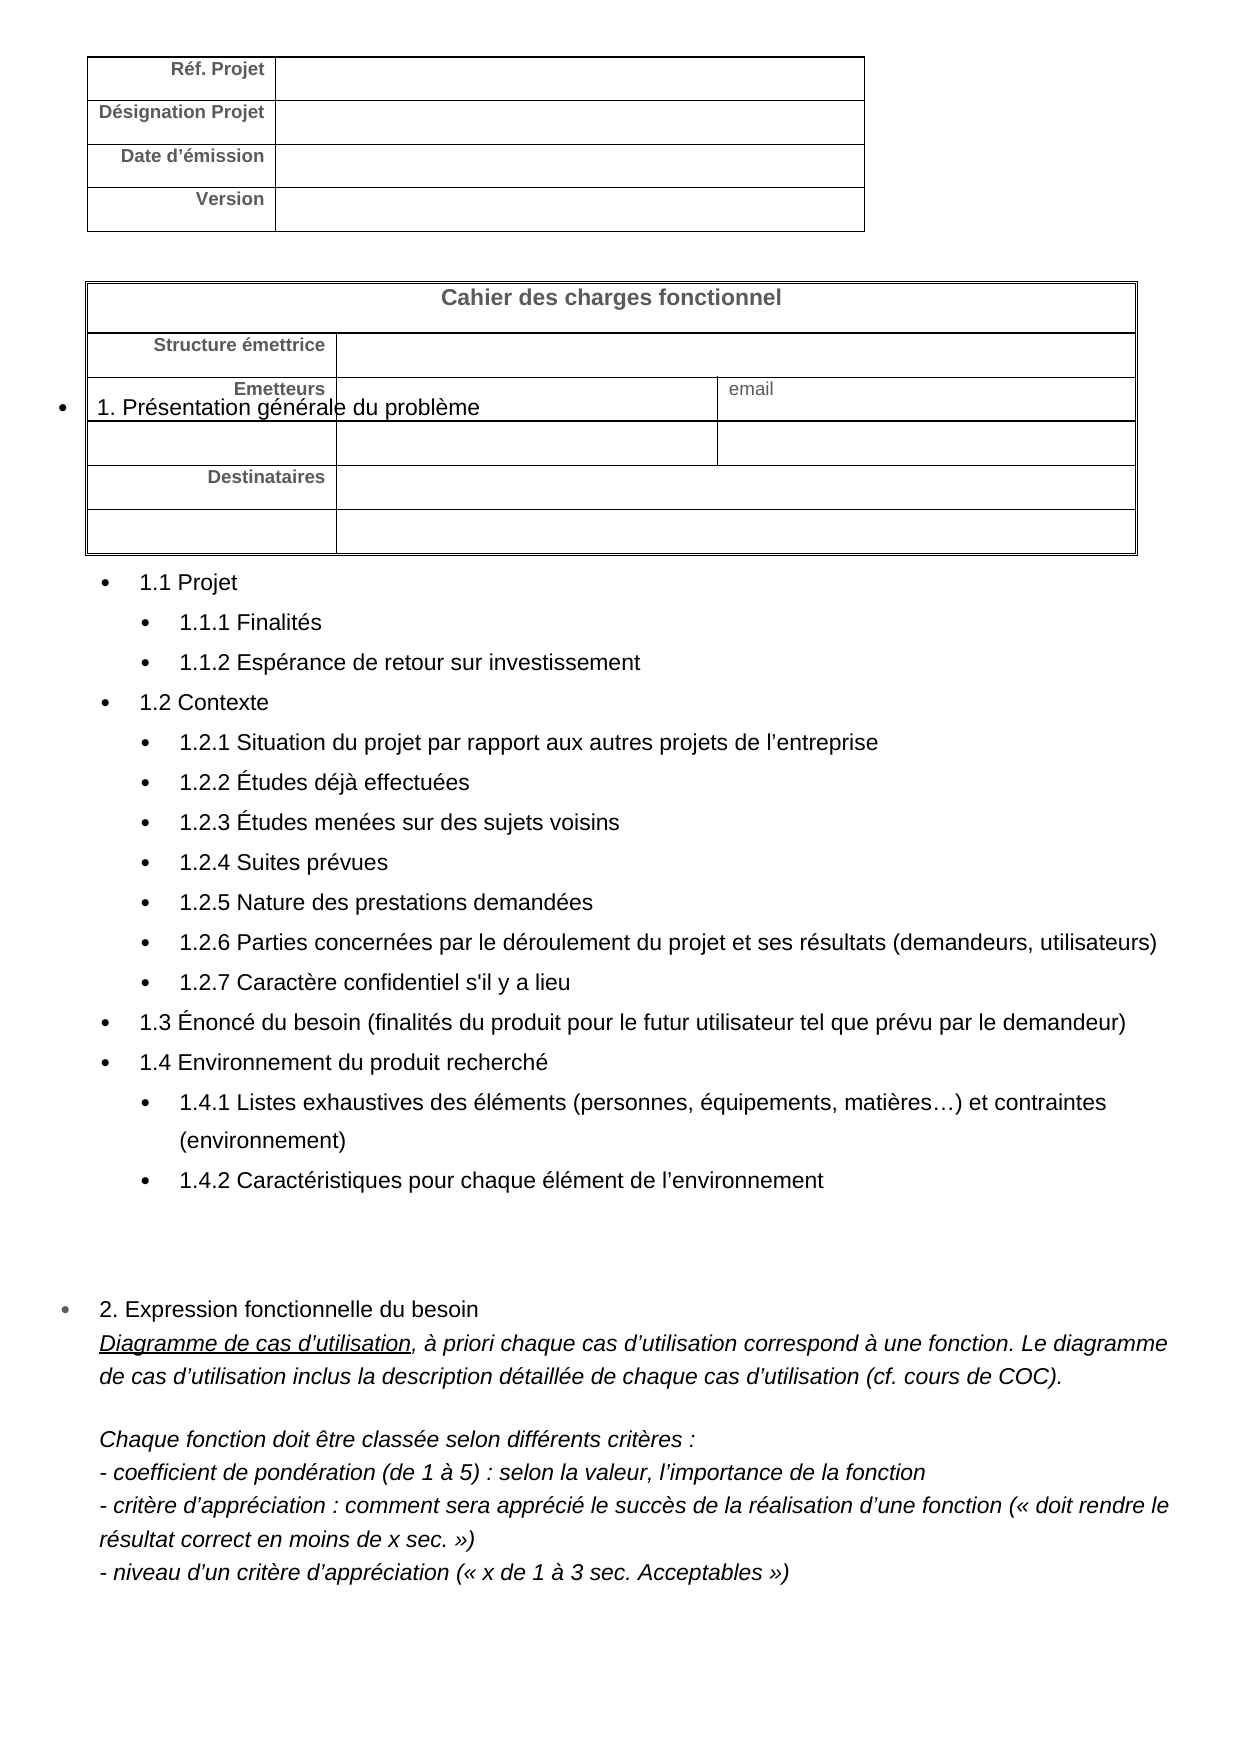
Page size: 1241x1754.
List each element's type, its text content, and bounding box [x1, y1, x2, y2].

list 1.4.1 Listes exhaustives des éléments (personnes, équipements, matières…) et contraintes (environnement) [142, 1078, 1181, 1153]
list 1.2.2 Études déjà effectuées [142, 758, 1181, 796]
list 1.1.1 Finalités [142, 598, 1181, 636]
list 1.2.4 Suites prévues [142, 838, 1181, 876]
table_cell Emetteurs [88, 378, 336, 420]
list 1.2.6 Parties concernées par le déroulement du projet et ses résultats (demandeurs, utilisateurs) [142, 918, 1181, 956]
text Chaque fonction doit être classée selon différents critères : - coefficient de pondération (de 1 à 5) : selon la valeur, l’importance de la fonction - critère d’appréciation : comment sera apprécié le succès de la réalisation d’une fonction (« doit rendre le résultat correct en moins de x sec. ») - niveau d’un critère d’appréciation (« x de 1 à 3 sec. Acceptables ») [99, 1418, 1181, 1586]
list 2. Expression fonctionnelle du besoin Diagramme de cas d’utilisation, à priori chaque cas d’utilisation correspond à une fonction. Le diagramme de cas d’utilisation inclus la description détaillée de chaque cas d’utilisation (cf. cours de COC). [62, 1289, 1181, 1389]
list 1.4.2 Caractéristiques pour chaque élément de l’environnement [142, 1156, 1181, 1193]
list 1.1 Projet [102, 423, 1181, 596]
list 1.2.3 Études menées sur des sujets voisins [142, 798, 1181, 836]
table_cell [337, 466, 1135, 508]
table_cell [337, 378, 717, 420]
list 1.3 Énoncé du besoin (finalités du produit pour le futur utilisateur tel que prévu par le demandeur) [102, 998, 1181, 1036]
table_cell email [718, 378, 1135, 420]
table_cell [337, 422, 717, 464]
list 1.4 Environnement du produit recherché [102, 1038, 1181, 1076]
list 1. Présentation générale du problème [59, 387, 85, 421]
list 1.2.7 Caractère confidentiel s'il y a lieu [142, 958, 1181, 996]
table_cell [337, 334, 1135, 376]
list 1.2.1 Situation du projet par rapport aux autres projets de l’entreprise [142, 718, 1181, 756]
table_cell [88, 510, 336, 553]
list 1.2.5 Nature des prestations demandées [142, 878, 1181, 916]
table_cell Destinataires [88, 466, 336, 508]
list 1. Présentation générale du problème [1138, 387, 1181, 421]
table_cell [88, 422, 336, 464]
list 1.2 Contexte [102, 678, 1181, 716]
table_header Cahier des charges fonctionnel [88, 284, 1135, 332]
list 1.1.2 Espérance de retour sur investissement [142, 638, 1181, 676]
table_cell [718, 422, 1135, 464]
table_cell Structure émettrice [88, 334, 336, 376]
table_cell [337, 510, 1135, 553]
